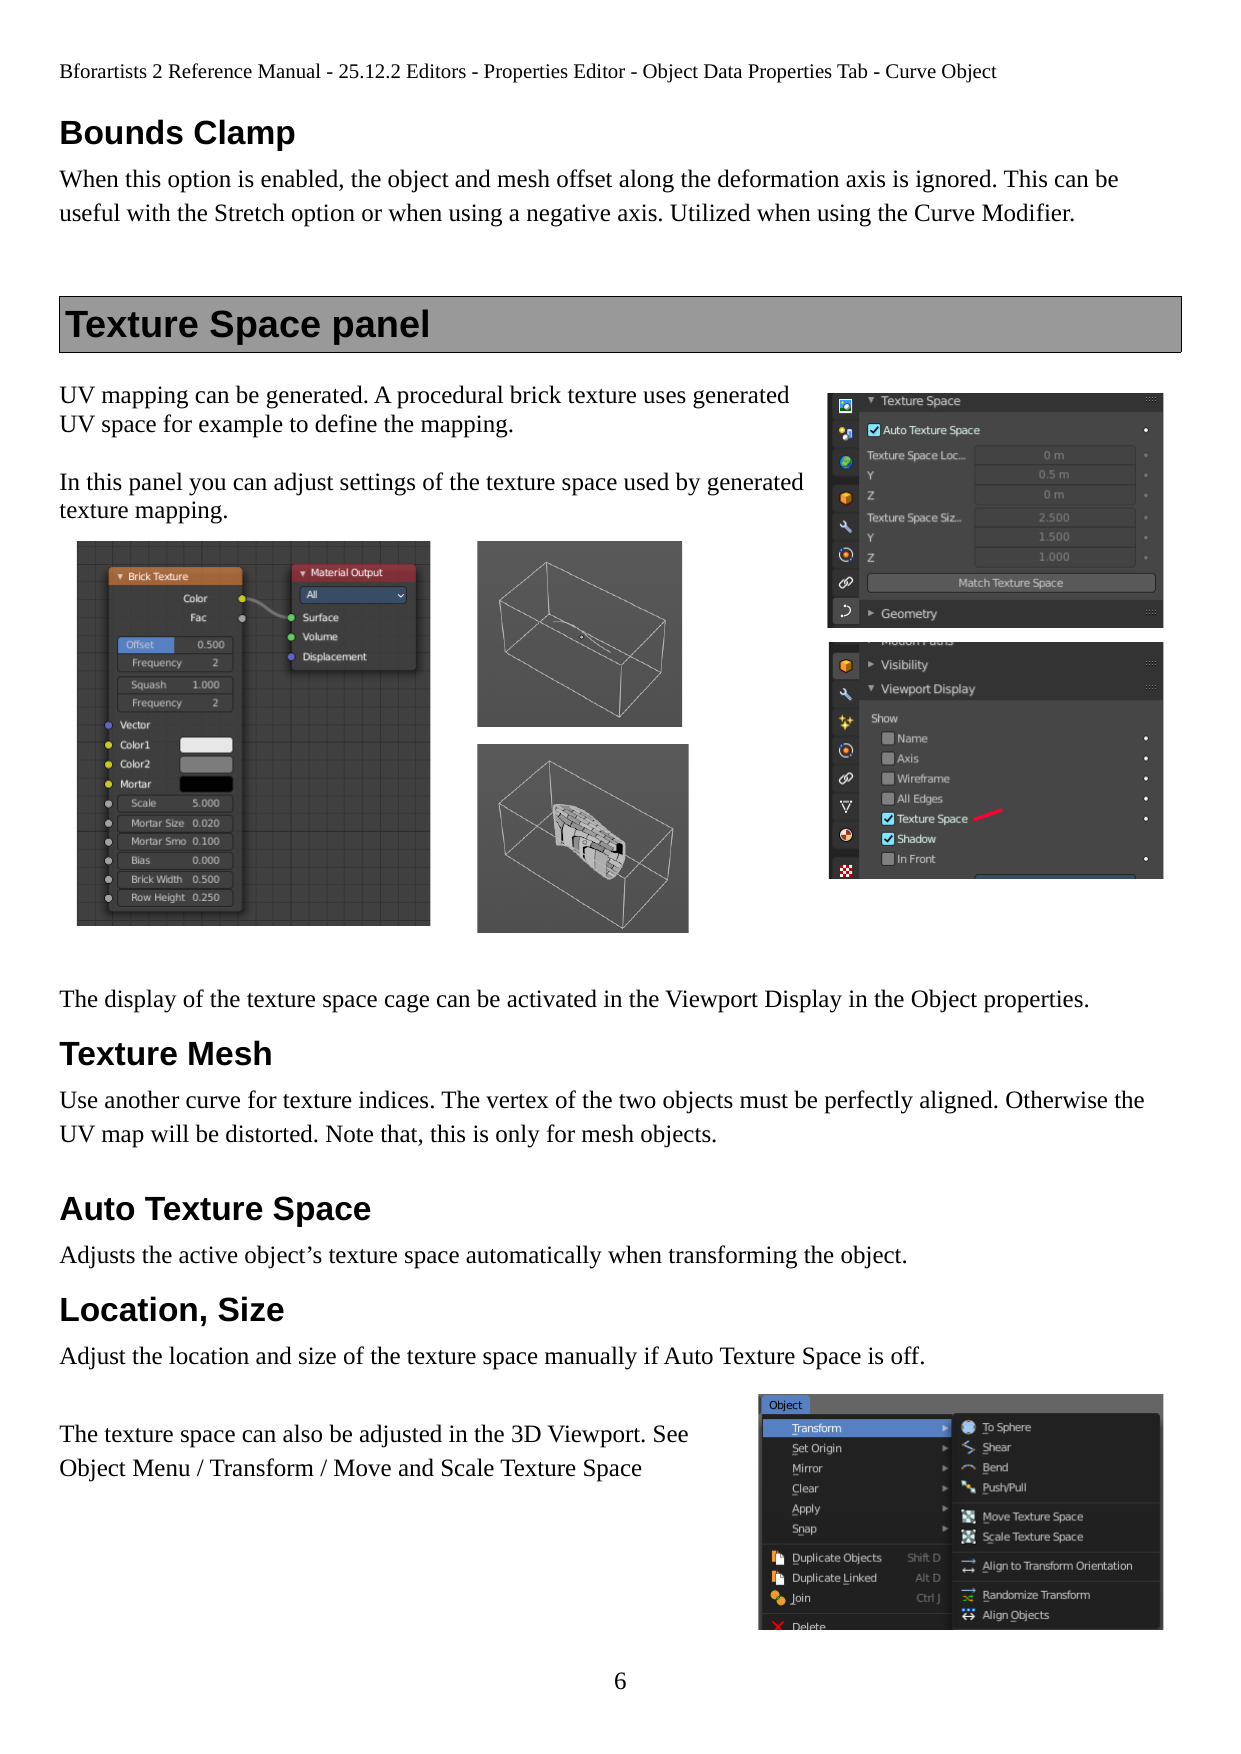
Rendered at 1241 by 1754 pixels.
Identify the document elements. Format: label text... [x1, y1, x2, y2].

text UV mapping can be generated. A procedural brick texture uses generated UV space for example to define the mapping. [59, 380, 1181, 438]
text The display of the texture space cage can be activated in the Viewport Display in the Object properties. [59, 984, 1181, 1013]
picture [827, 393, 1164, 628]
text In this panel you can adjust settings of the texture space used by generated texture mapping. [59, 467, 827, 524]
subtitle Texture Mesh [59, 1034, 1181, 1072]
text Adjusts the active object’s texture space automatically when transforming the object. [59, 1240, 1181, 1269]
table_header Texture Space panel [60, 297, 1181, 352]
picture [76, 541, 431, 926]
text Adjust the location and size of the texture space manually if Auto Texture Space is off. [59, 1341, 1181, 1370]
text Use another curve for texture indices. The vertex of the two objects must be perfectly aligned. Otherwise the UV map will be distorted. Note that, this is only for mesh objects. [59, 1085, 1181, 1148]
subtitle Location, Size [59, 1290, 1181, 1329]
subtitle Bounds Clamp [59, 113, 1181, 151]
text When this option is enabled, the object and mesh offset along the deformation axis is ignored. This can be useful with the Stretch option or when using a negative axis. Utilized when using the Curve Modifier. [59, 164, 1181, 227]
text The texture space can also be adjusted in the 3D Viewport. See Object Menu / Transform / Move and Scale Texture Space [59, 1419, 758, 1482]
picture [758, 1394, 1164, 1630]
subtitle Auto Texture Space [59, 1189, 1181, 1228]
picture [828, 642, 1164, 879]
